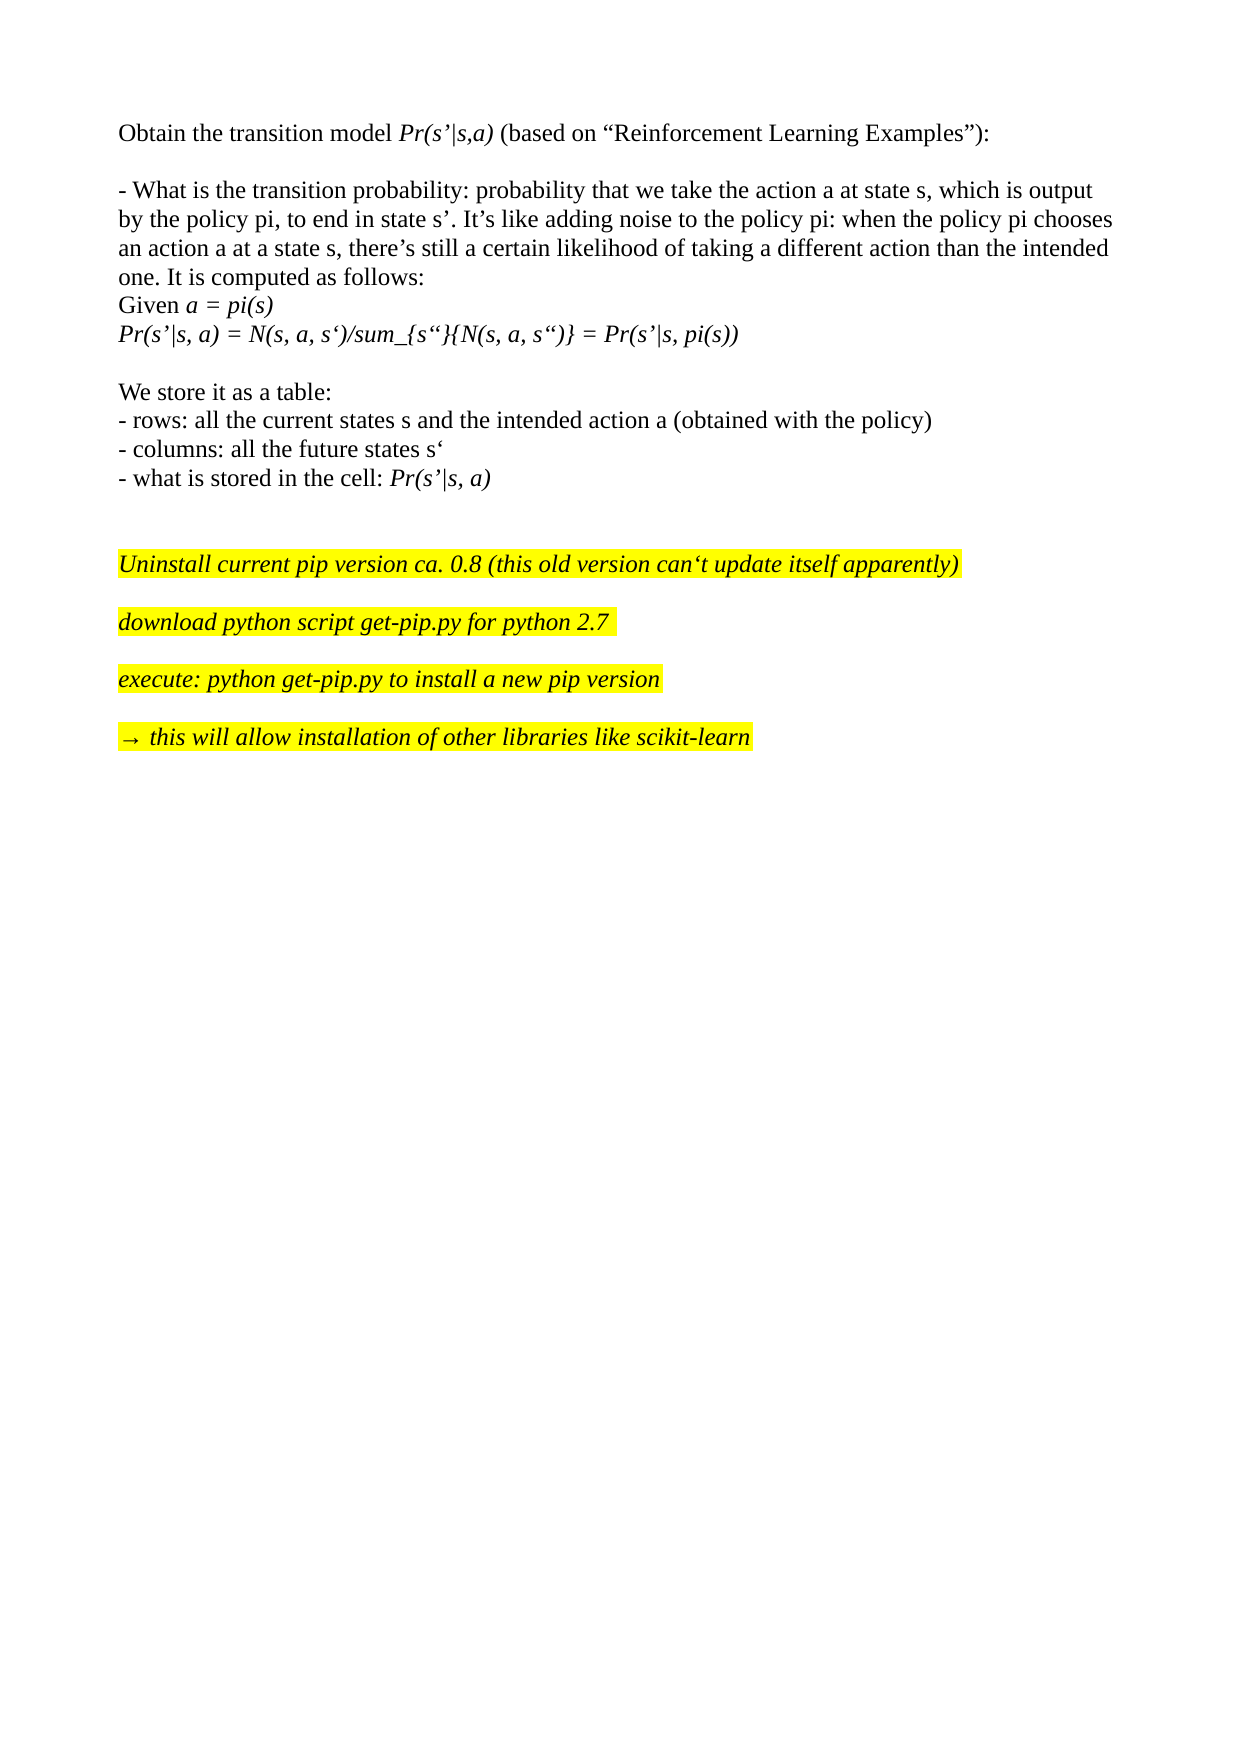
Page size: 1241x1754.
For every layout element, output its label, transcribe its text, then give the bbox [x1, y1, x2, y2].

text - what is stored in the cell: Pr(s’|s, a) [118, 463, 1122, 492]
text download python script get-pip.py for python 2.7 [118, 607, 1122, 636]
text Pr(s’|s, a) = N(s, a, s‘)/sum_{s‘‘}{N(s, a, s‘‘)} = Pr(s’|s, pi(s)) [118, 319, 1122, 348]
text - What is the transition probability: probability that we take the action a at state s, which is output by the policy pi, to end in state s’. It’s like adding noise to the policy pi: when the policy pi chooses an action a at a state s, there’s still a certain likelihood of taking a different action than the intended one. It is computed as follows: [118, 176, 1122, 291]
text Given a = pi(s) [118, 291, 1122, 319]
text - rows: all the current states s and the intended action a (obtained with the policy) [118, 406, 1122, 434]
text We store it as a table: [118, 377, 1122, 406]
text Uninstall current pip version ca. 0.8 (this old version can‘t update itself apparently) [118, 549, 1122, 578]
text execute: python get-pip.py to install a new pip version [118, 664, 1122, 693]
text → this will allow installation of other libraries like scikit-learn [118, 722, 1122, 751]
text - columns: all the future states s‘ [118, 434, 1122, 463]
text Obtain the transition model Pr(s’|s,a) (based on “Reinforcement Learning Examples”): [118, 118, 1122, 147]
